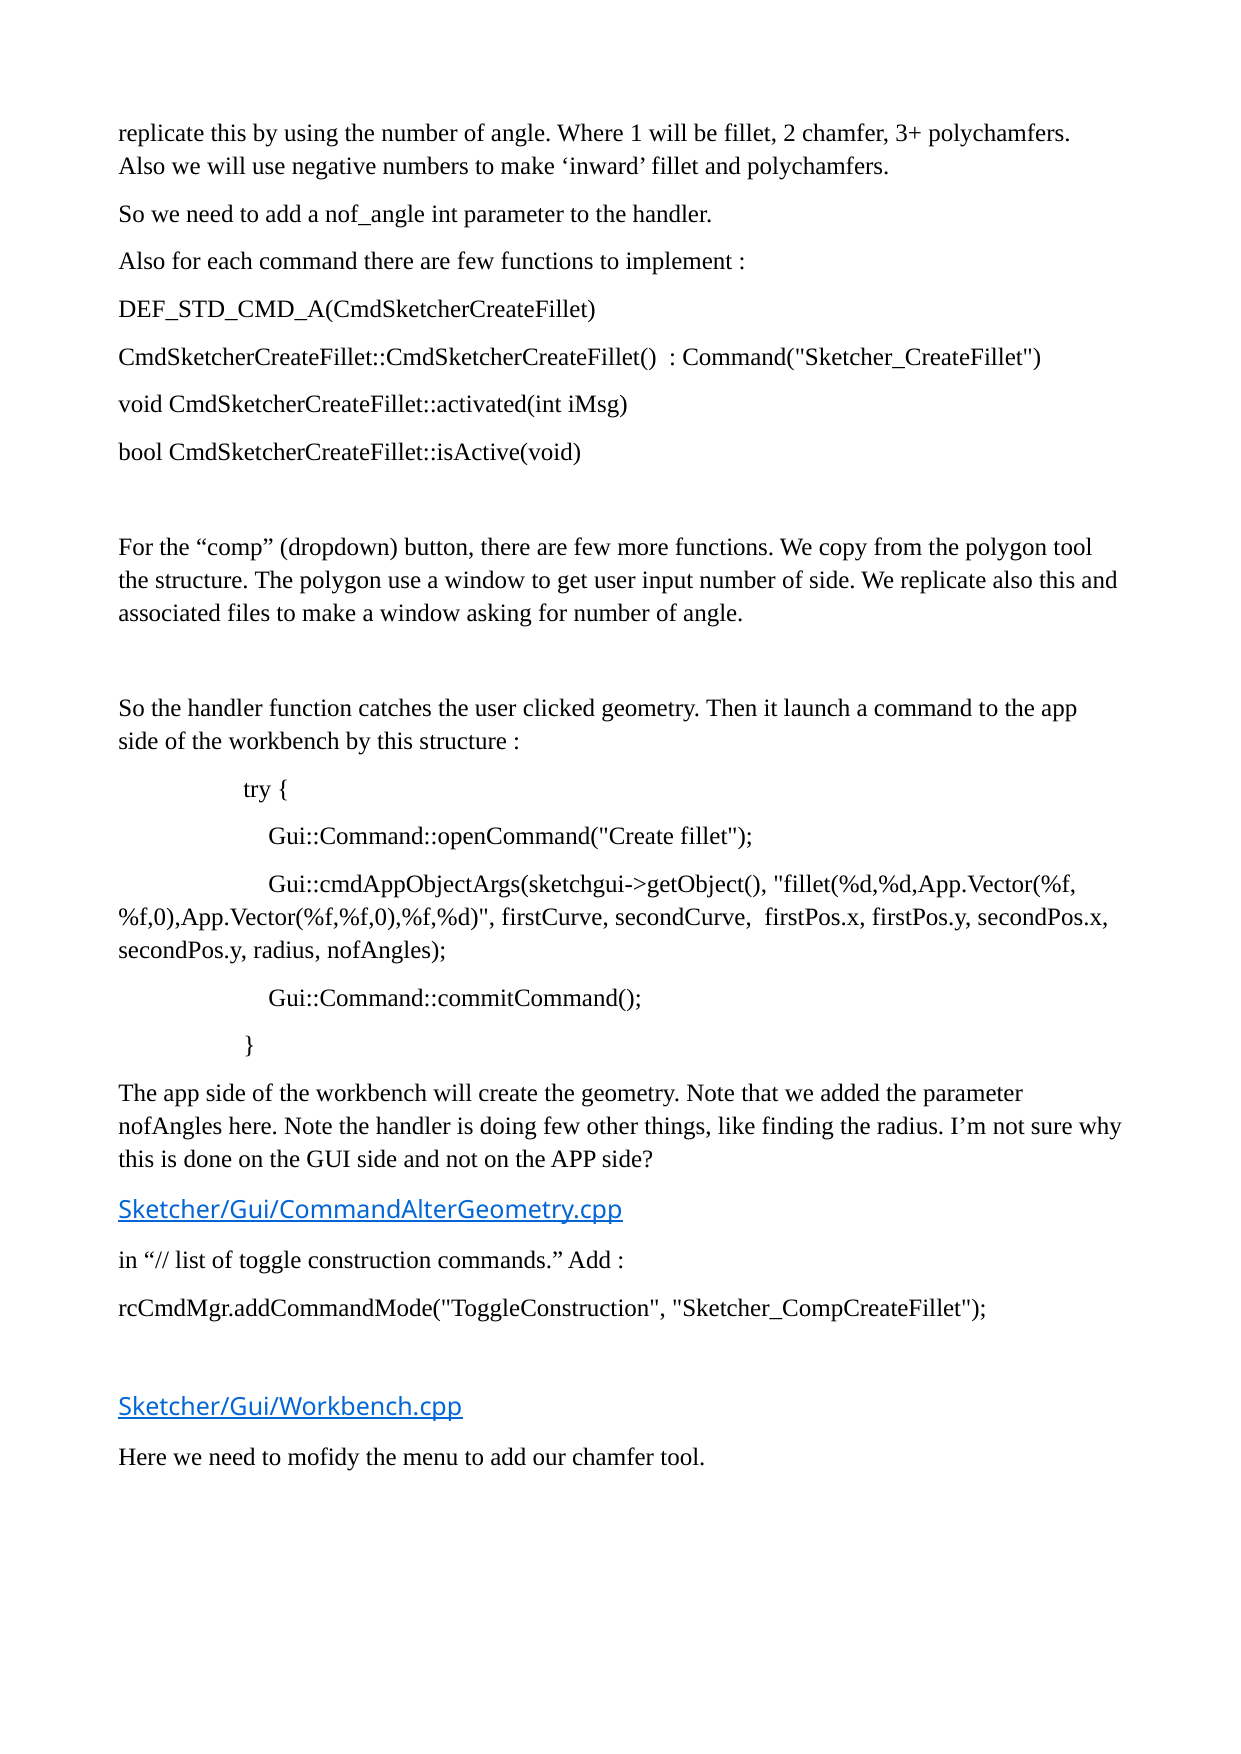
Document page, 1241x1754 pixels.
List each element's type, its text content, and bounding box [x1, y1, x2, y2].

text So we need to add a nof_angle int parameter to the handler. [118, 199, 1122, 227]
text Sketcher/Gui/CommandAlterGeometry.cpp [118, 1192, 1122, 1226]
text Sketcher/Gui/Workbench.cpp [118, 1388, 1122, 1422]
text Gui::Command::commitCommand(); [118, 983, 1122, 1011]
text try { [118, 774, 1122, 803]
text So the handler function catches the user clicked geometry. Then it launch a command to the app side of the workbench by this structure : [118, 693, 1122, 755]
text replicate this by using the number of angle. Where 1 will be fillet, 2 chamfer, 3+ polychamfers. Also we will use negative numbers to make ‘inward’ fillet and polychamfers. [118, 118, 1122, 180]
text Also for each command there are few functions to implement : [118, 246, 1122, 275]
text } [118, 1030, 1122, 1059]
text void CmdSketcherCreateFillet::activated(int iMsg) [118, 389, 1122, 418]
text DEF_STD_CMD_A(CmdSketcherCreateFillet) [118, 294, 1122, 323]
text Here we need to mofidy the menu to add our chamfer tool. [118, 1442, 1122, 1471]
text Gui::cmdAppObjectArgs(sketchgui->getObject(), "fillet(%d,%d,App.Vector(%f,%f,0),App.Vector(%f,%f,0),%f,%d)", firstCurve, secondCurve, firstPos.x, firstPos.y, secondPos.x, secondPos.y, radius, nofAngles); [118, 869, 1122, 964]
text in “// list of toggle construction commands.” Add : [118, 1245, 1122, 1274]
text For the “comp” (dropdown) button, there are few more functions. We copy from the polygon tool the structure. The polygon use a window to get user input number of side. We replicate also this and associated files to make a window asking for number of angle. [118, 532, 1122, 627]
text bool CmdSketcherCreateFillet::isActive(void) [118, 437, 1122, 466]
text The app side of the workbench will create the geometry. Note that we added the parameter nofAngles here. Note the handler is doing few other things, like finding the radius. I’m not sure why this is done on the GUI side and not on the APP side? [118, 1078, 1122, 1173]
text rcCmdMgr.addCommandMode("ToggleConstruction", "Sketcher_CompCreateFillet"); [118, 1293, 1122, 1322]
text Gui::Command::openCommand("Create fillet"); [118, 821, 1122, 850]
text CmdSketcherCreateFillet::CmdSketcherCreateFillet() : Command("Sketcher_CreateFillet") [118, 342, 1122, 370]
